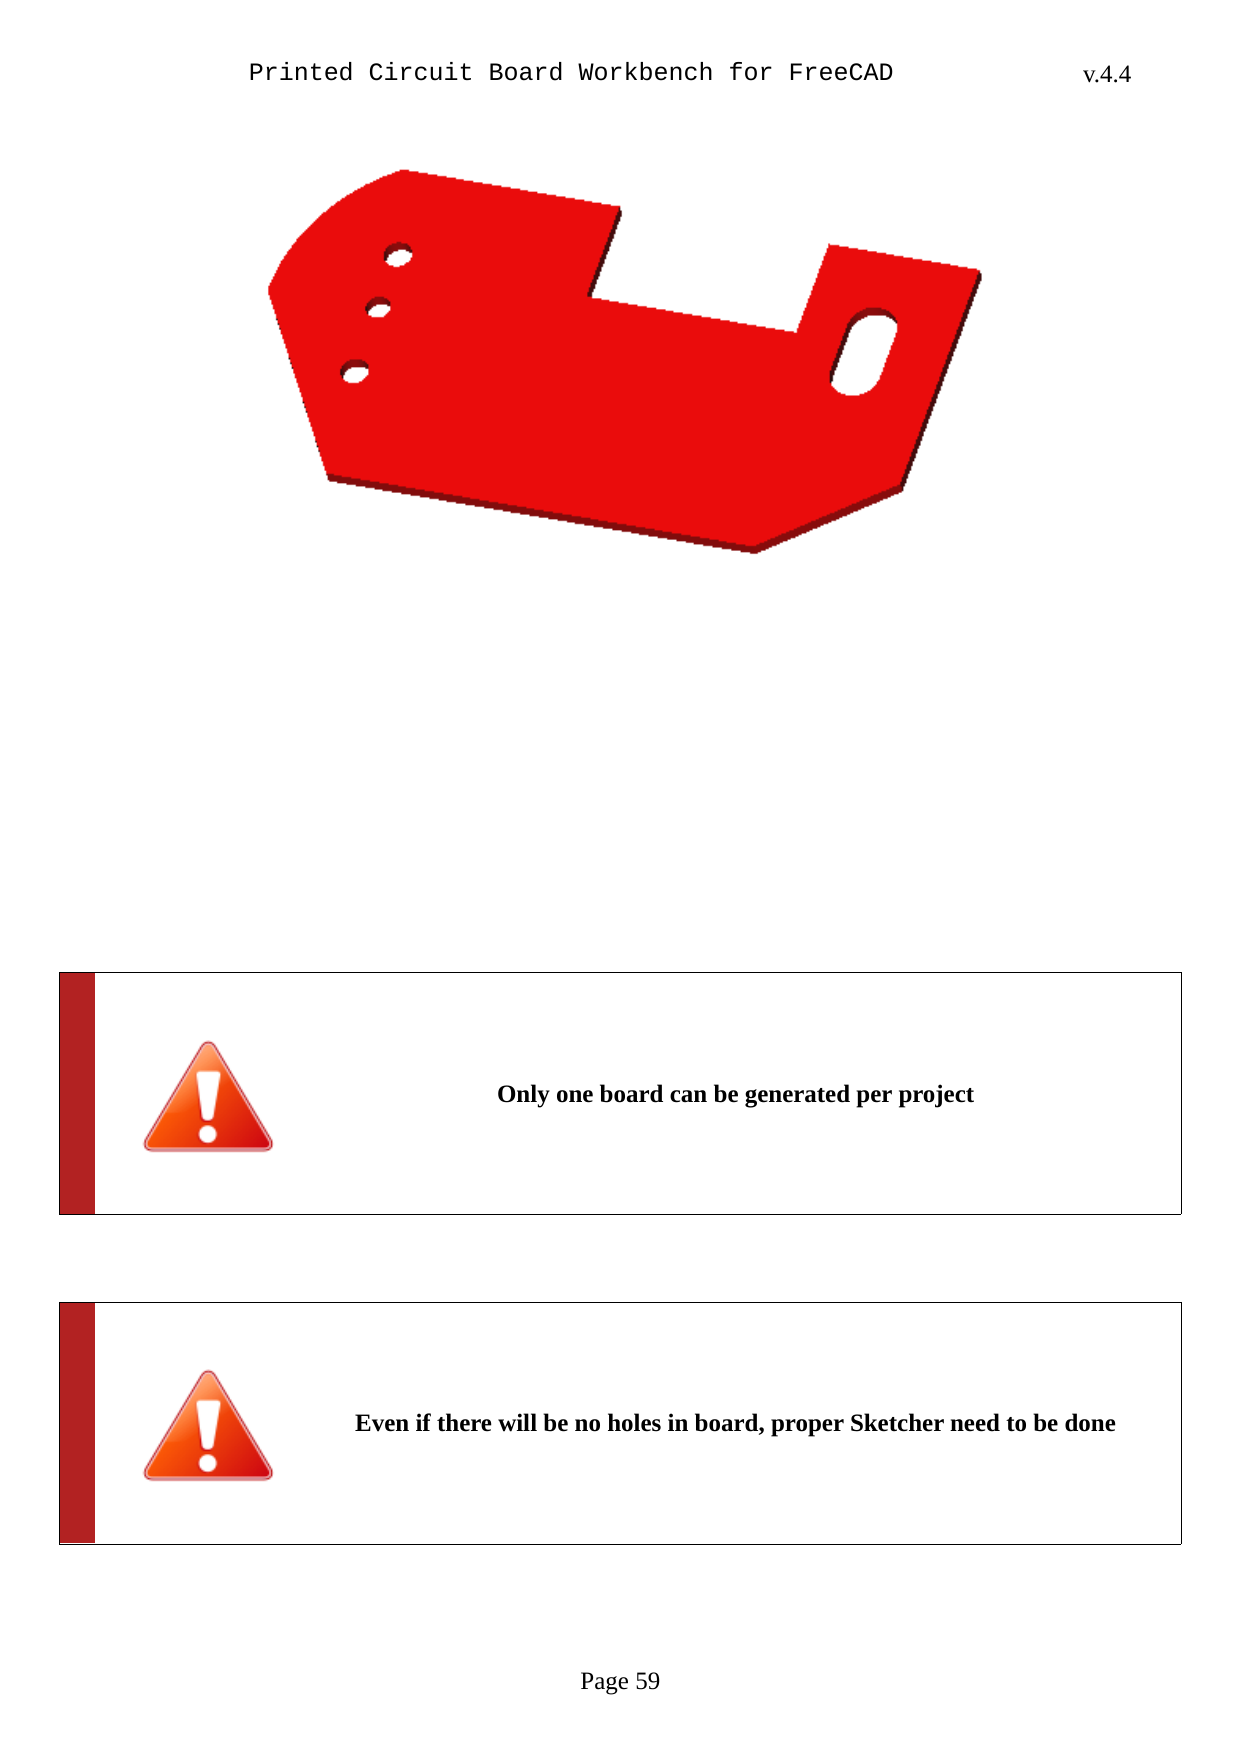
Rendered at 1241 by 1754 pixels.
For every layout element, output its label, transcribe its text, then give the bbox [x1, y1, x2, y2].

picture [231, 146, 1010, 587]
picture [140, 1025, 278, 1157]
table_header Only one board can be generated per project [323, 973, 1148, 1214]
picture [140, 1354, 278, 1486]
table_header [1148, 1303, 1181, 1543]
table_header [95, 1303, 323, 1543]
table_header [95, 973, 323, 1214]
table_header [60, 1303, 95, 1543]
table_header Even if there will be no holes in board, proper Sketcher need to be done [323, 1303, 1148, 1543]
table_header [60, 973, 95, 1214]
table_header [1148, 973, 1181, 1214]
